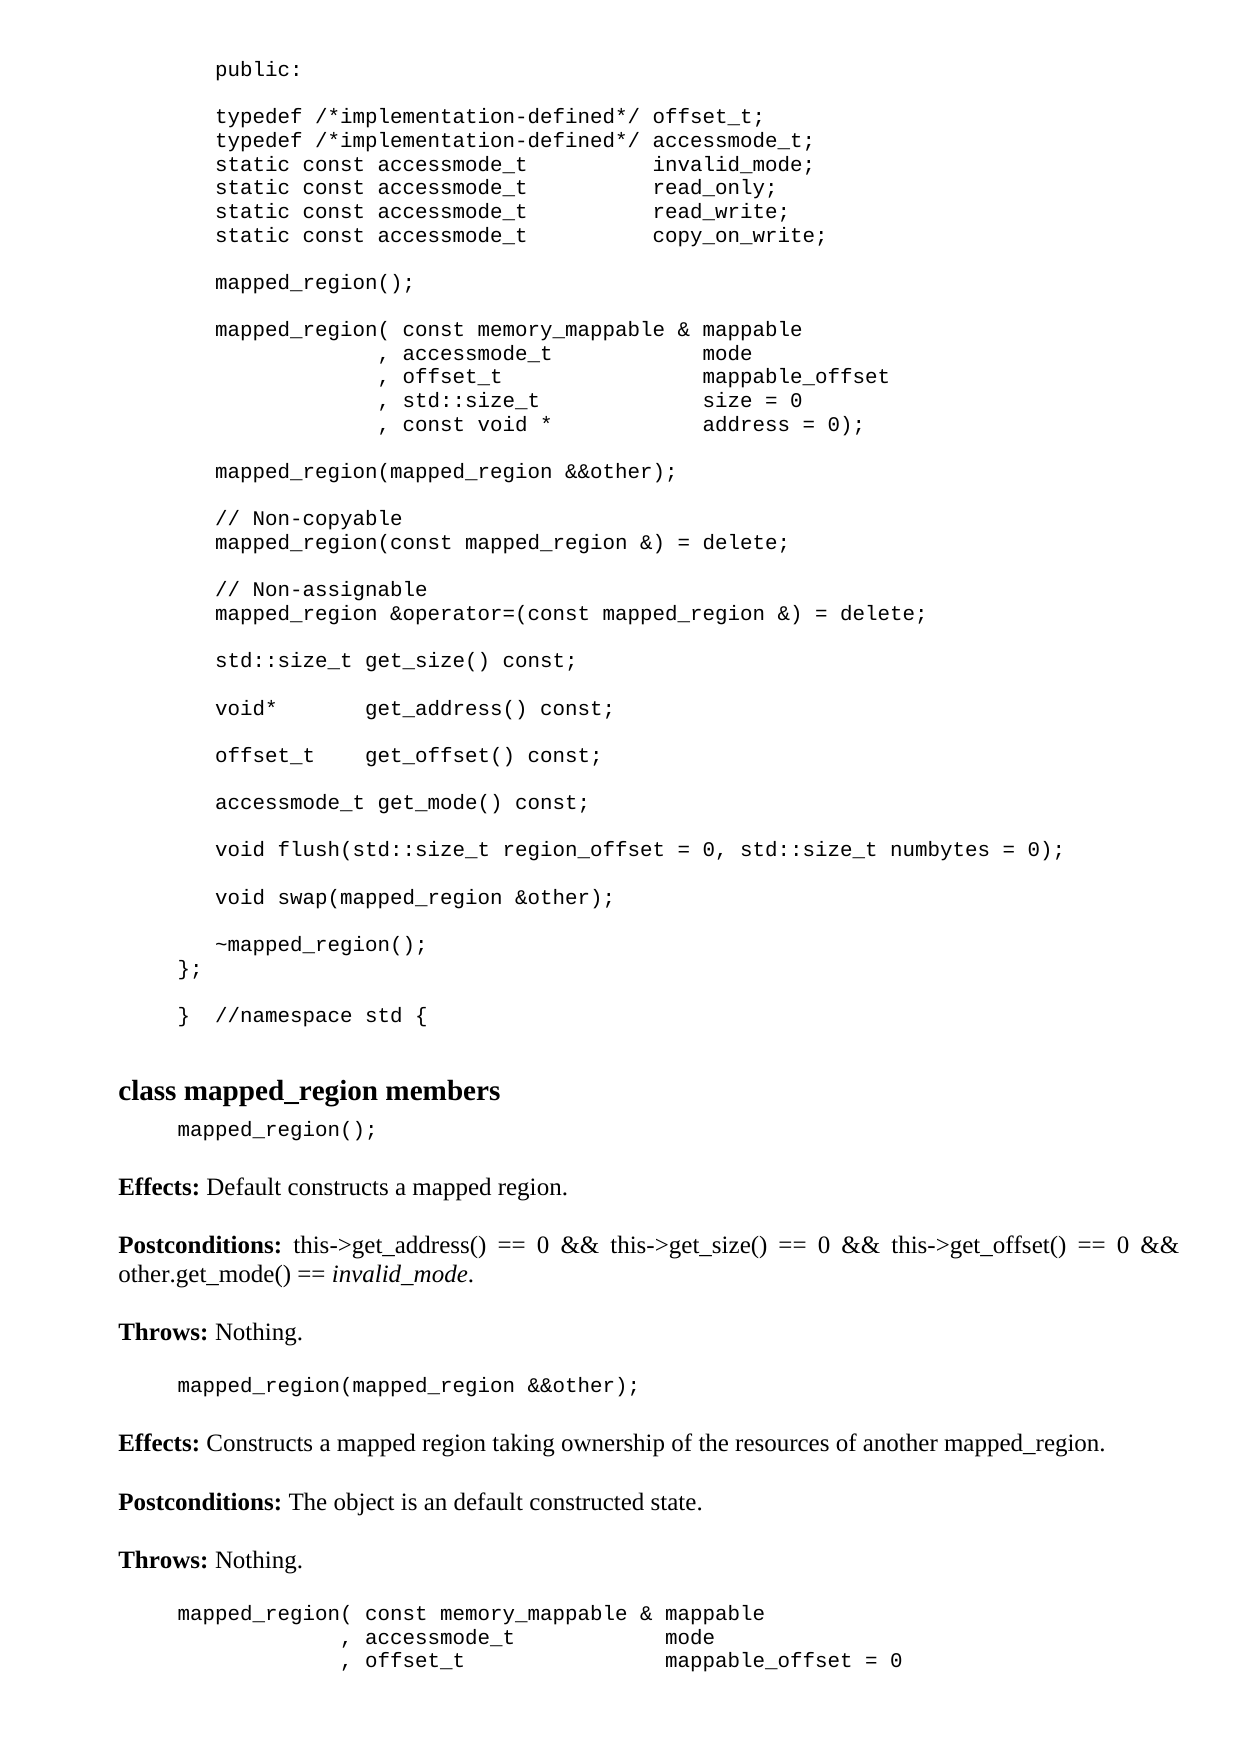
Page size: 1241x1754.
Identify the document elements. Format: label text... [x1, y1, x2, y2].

text typedef /*implementation-defined*/ offset_t; [177, 106, 1122, 130]
text typedef /*implementation-defined*/ accessmode_t; [177, 130, 1122, 154]
text public: [177, 59, 1122, 83]
text mapped_region(const mapped_region &) = delete; [177, 532, 1122, 556]
text Effects: Default constructs a mapped region. [118, 1172, 1181, 1201]
text offset_t get_offset() const; [177, 745, 1122, 768]
text mapped_region( const memory_mappable & mappable [177, 319, 1122, 343]
text mapped_region( const memory_mappable & mappable [177, 1603, 1122, 1627]
text accessmode_t get_mode() const; [177, 792, 1122, 816]
text Throws: Nothing. [118, 1545, 1181, 1573]
text Postconditions: this->get_address() == 0 && this->get_size() == 0 && this->get_offset() == 0 && other.get_mode() == invalid_mode. [118, 1230, 1181, 1287]
text static const accessmode_t copy_on_write; [177, 224, 1122, 248]
text void swap(mapped_region &other); [177, 887, 1122, 910]
text mapped_region(); [177, 272, 1122, 296]
text // Non-assignable [177, 579, 1122, 603]
text mapped_region(); [177, 1119, 1122, 1142]
text mapped_region(mapped_region &&other); [177, 1375, 1122, 1399]
text void flush(std::size_t region_offset = 0, std::size_t numbytes = 0); [177, 839, 1122, 863]
text Postconditions: The object is an default constructed state. [118, 1487, 1181, 1515]
subtitle class mapped_region members [118, 1073, 1181, 1106]
text mapped_region &operator=(const mapped_region &) = delete; [177, 603, 1122, 627]
text , accessmode_t mode [177, 343, 1122, 366]
text static const accessmode_t read_write; [177, 201, 1122, 224]
text , offset_t mappable_offset [177, 366, 1122, 390]
text // Non-copyable [177, 508, 1122, 532]
text static const accessmode_t read_only; [177, 177, 1122, 201]
text std::size_t get_size() const; [177, 650, 1122, 674]
text , accessmode_t mode [177, 1627, 1122, 1650]
text Effects: Constructs a mapped region taking ownership of the resources of another mapped_region. [118, 1428, 1181, 1457]
text , std::size_t size = 0 [177, 390, 1122, 414]
text , offset_t mappable_offset = 0 [177, 1650, 1122, 1674]
text } //namespace std { [177, 1005, 1122, 1028]
text static const accessmode_t invalid_mode; [177, 154, 1122, 177]
text }; [177, 958, 1122, 981]
text ~mapped_region(); [177, 934, 1122, 958]
text mapped_region(mapped_region &&other); [177, 461, 1122, 485]
text void* get_address() const; [177, 697, 1122, 721]
text Throws: Nothing. [118, 1317, 1181, 1346]
text , const void * address = 0); [177, 414, 1122, 437]
